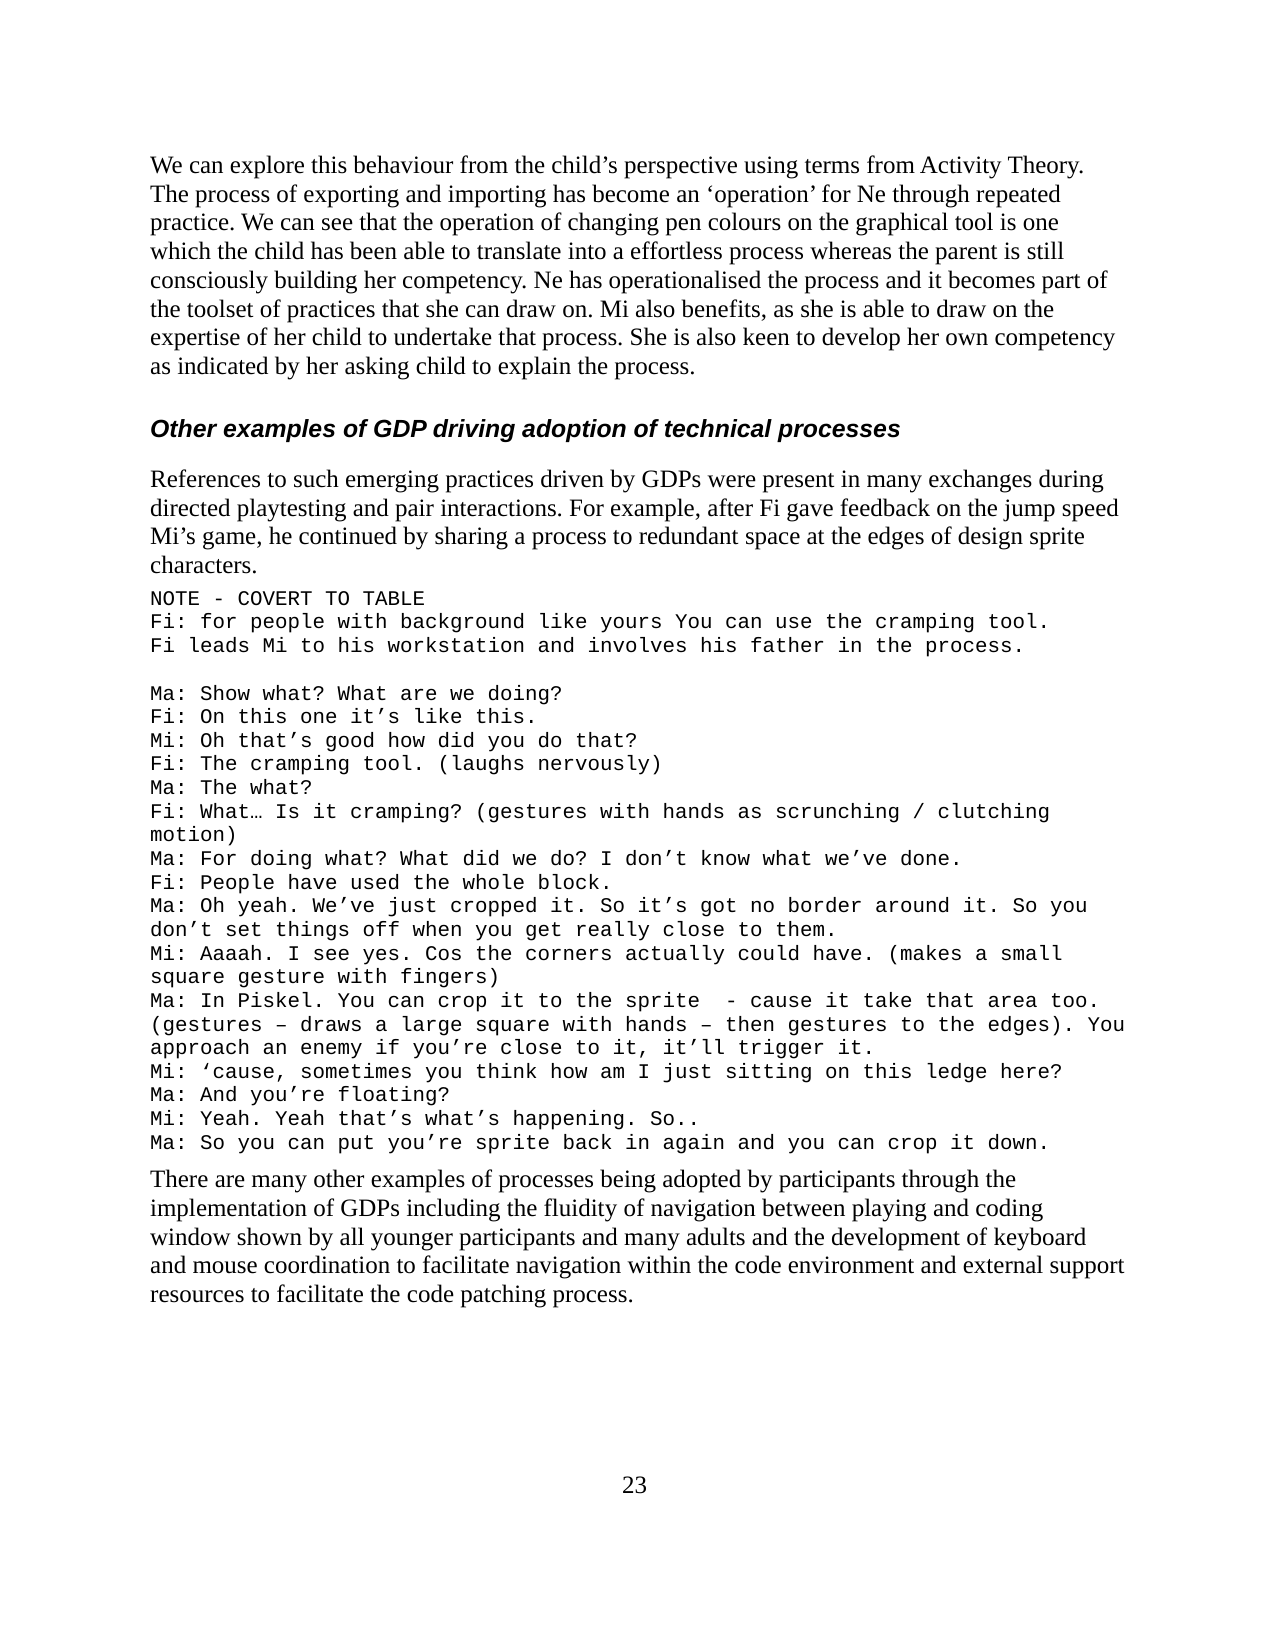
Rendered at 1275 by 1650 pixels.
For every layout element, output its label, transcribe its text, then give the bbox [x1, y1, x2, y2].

text References to such emerging practices driven by GDPs were present in many exchanges during directed playtesting and pair interactions. For example, after Fi gave feedback on the jump speed Mi’s game, he continued by sharing a process to redundant space at the edges of design sprite characters. [150, 464, 1125, 579]
text Mi: ‘cause, sometimes you think how am I just sitting on this ledge here? [150, 1061, 1125, 1084]
text Mi: Yeah. Yeah that’s what’s happening. So.. [150, 1108, 1125, 1132]
text Fi: What… Is it cramping? (gestures with hands as scrunching / clutching motion) [150, 801, 1125, 848]
text Mi: Oh that’s good how did you do that? [150, 730, 1125, 753]
text Ma: Show what? What are we doing? [150, 682, 1125, 706]
text Fi: On this one it’s like this. [150, 706, 1125, 730]
text Mi: Aaaah. I see yes. Cos the corners actually could have. (makes a small square gesture with fingers) [150, 943, 1125, 990]
subtitle Other examples of GDP driving adoption of technical processes [150, 414, 1125, 442]
text We can explore this behaviour from the child’s perspective using terms from Activity Theory. The process of exporting and importing has become an ‘operation’ for Ne through repeated practice. We can see that the operation of changing pen colours on the graphical tool is one which the child has been able to translate into a effortless process whereas the parent is still consciously building her competency. Ne has operationalised the process and it becomes part of the toolset of practices that she can draw on. Mi also benefits, as she is able to draw on the expertise of her child to undertake that process. She is also keen to develop her own competency as indicated by her asking child to explain the process. [150, 150, 1125, 380]
text Ma: And you’re floating? [150, 1084, 1125, 1108]
text Fi: for people with background like yours You can use the cramping tool. [150, 612, 1125, 635]
text Ma: So you can put you’re sprite back in again and you can crop it down. [150, 1132, 1125, 1155]
text Fi leads Mi to his workstation and involves his father in the process. [150, 635, 1125, 659]
text Ma: For doing what? What did we do? I don’t know what we’ve done. [150, 848, 1125, 872]
text Ma: The what? [150, 777, 1125, 801]
text There are many other examples of processes being adopted by participants through the implementation of GDPs including the fluidity of navigation between playing and coding window shown by all younger participants and many adults and the development of keyboard and mouse coordination to facilitate navigation within the code environment and external support resources to facilitate the code patching process. [150, 1164, 1125, 1308]
text Ma: In Piskel. You can crop it to the sprite - cause it take that area too. (gestures – draws a large square with hands – then gestures to the edges). You approach an enemy if you’re close to it, it’ll trigger it. [150, 990, 1125, 1061]
text Ma: Oh yeah. We’ve just cropped it. So it’s got no border around it. So you don’t set things off when you get really close to them. [150, 895, 1125, 943]
text Fi: The cramping tool. (laughs nervously) [150, 753, 1125, 777]
text NOTE - COVERT TO TABLE [150, 588, 1125, 612]
text Fi: People have used the whole block. [150, 872, 1125, 895]
